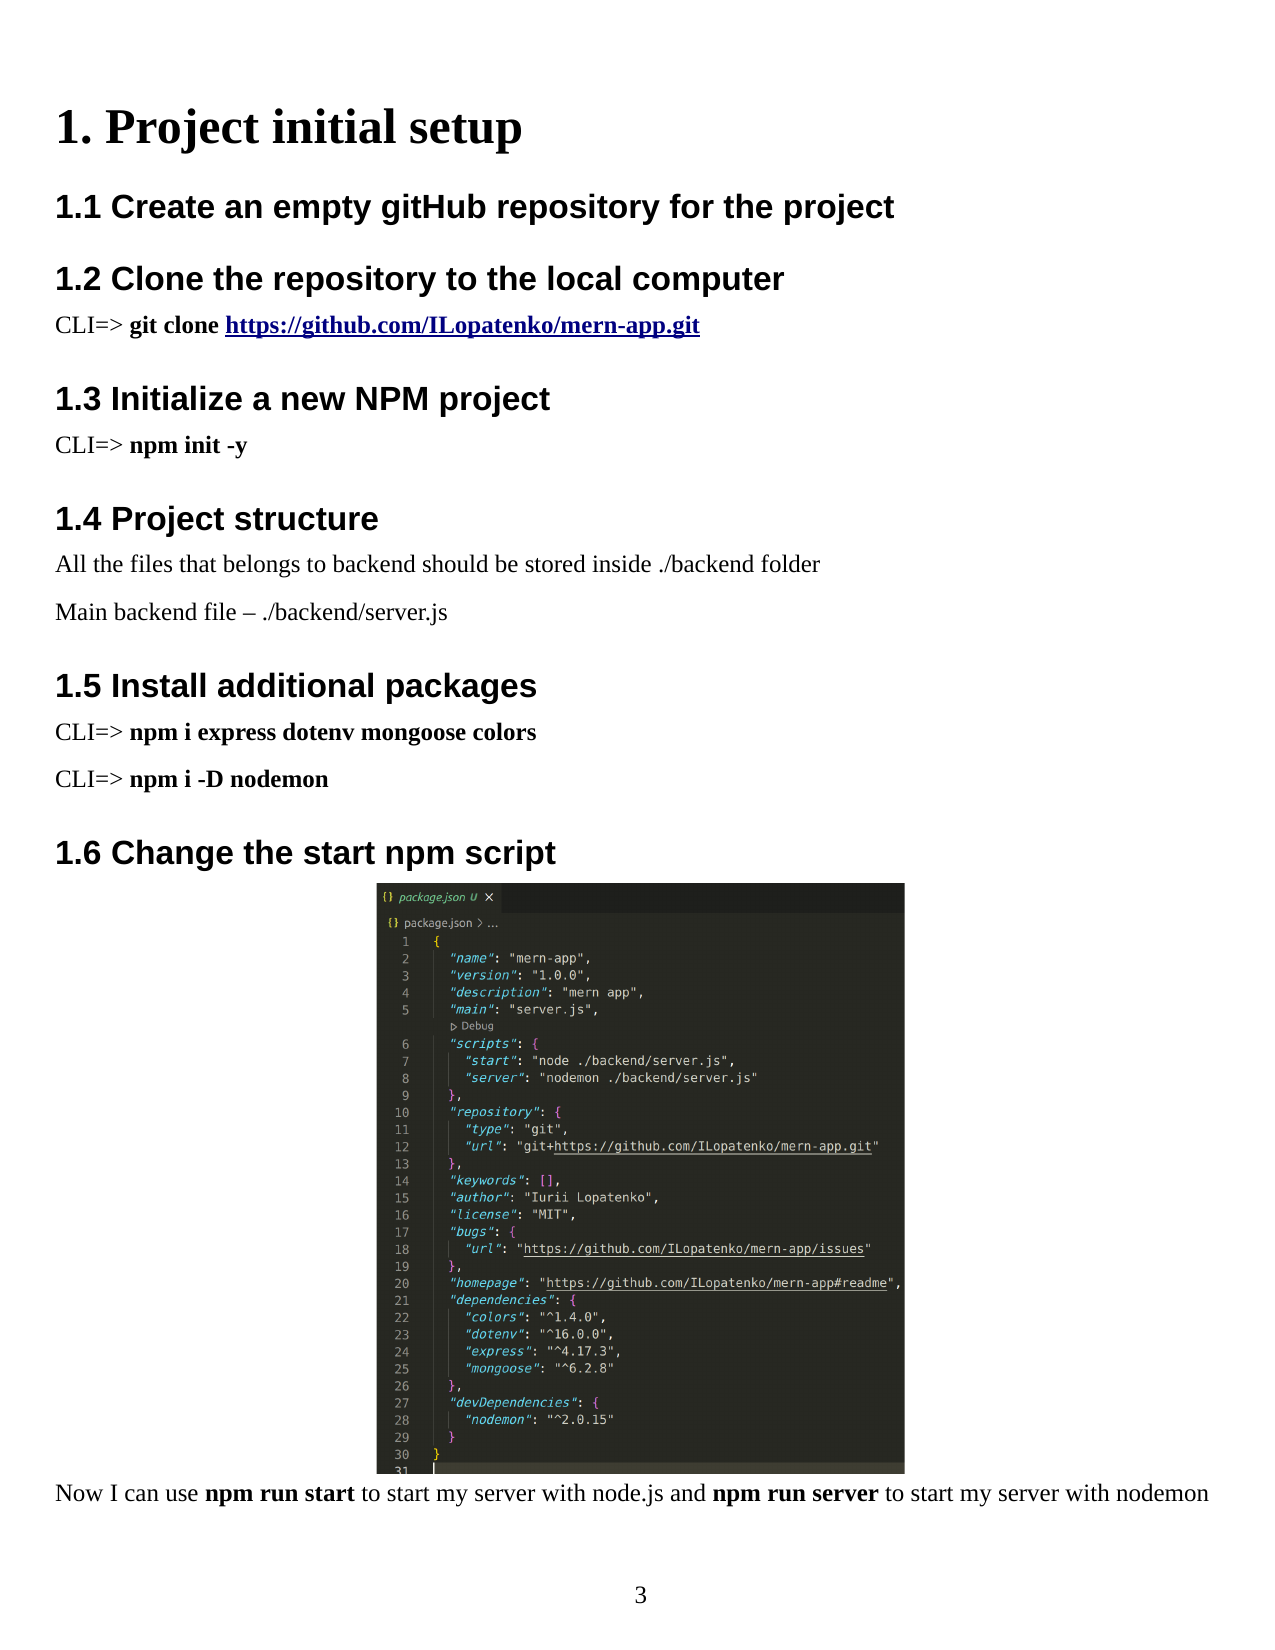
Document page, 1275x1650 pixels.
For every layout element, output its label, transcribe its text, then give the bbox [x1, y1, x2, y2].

subtitle 1. Project initial setup [55, 96, 1227, 154]
text CLI=> npm i -D nodemon [55, 764, 1227, 793]
subtitle 1.3 Initialize a new NPM project [55, 379, 1227, 417]
subtitle 1.2 Clone the repository to the local computer [55, 259, 1227, 298]
picture [376, 883, 905, 1474]
subtitle 1.5 Install additional packages [55, 666, 1227, 704]
subtitle 1.6 Change the start npm script [55, 833, 1227, 871]
text CLI=> git clone https://github.com/ILopatenko/mern-app.git [55, 310, 1227, 339]
text All the files that belongs to backend should be stored inside ./backend folder [55, 549, 1227, 578]
subtitle 1.4 Project structure [55, 498, 1227, 537]
text Now I can use npm run start to start my server with node.js and npm run server to start my server with nodemon [55, 884, 1227, 1506]
text CLI=> npm init -y [55, 430, 1227, 459]
subtitle 1.1 Create an empty gitHub repository for the project [55, 187, 1227, 226]
text Main backend file – ./backend/server.js [55, 597, 1227, 626]
text CLI=> npm i express dotenv mongoose colors [55, 717, 1227, 746]
